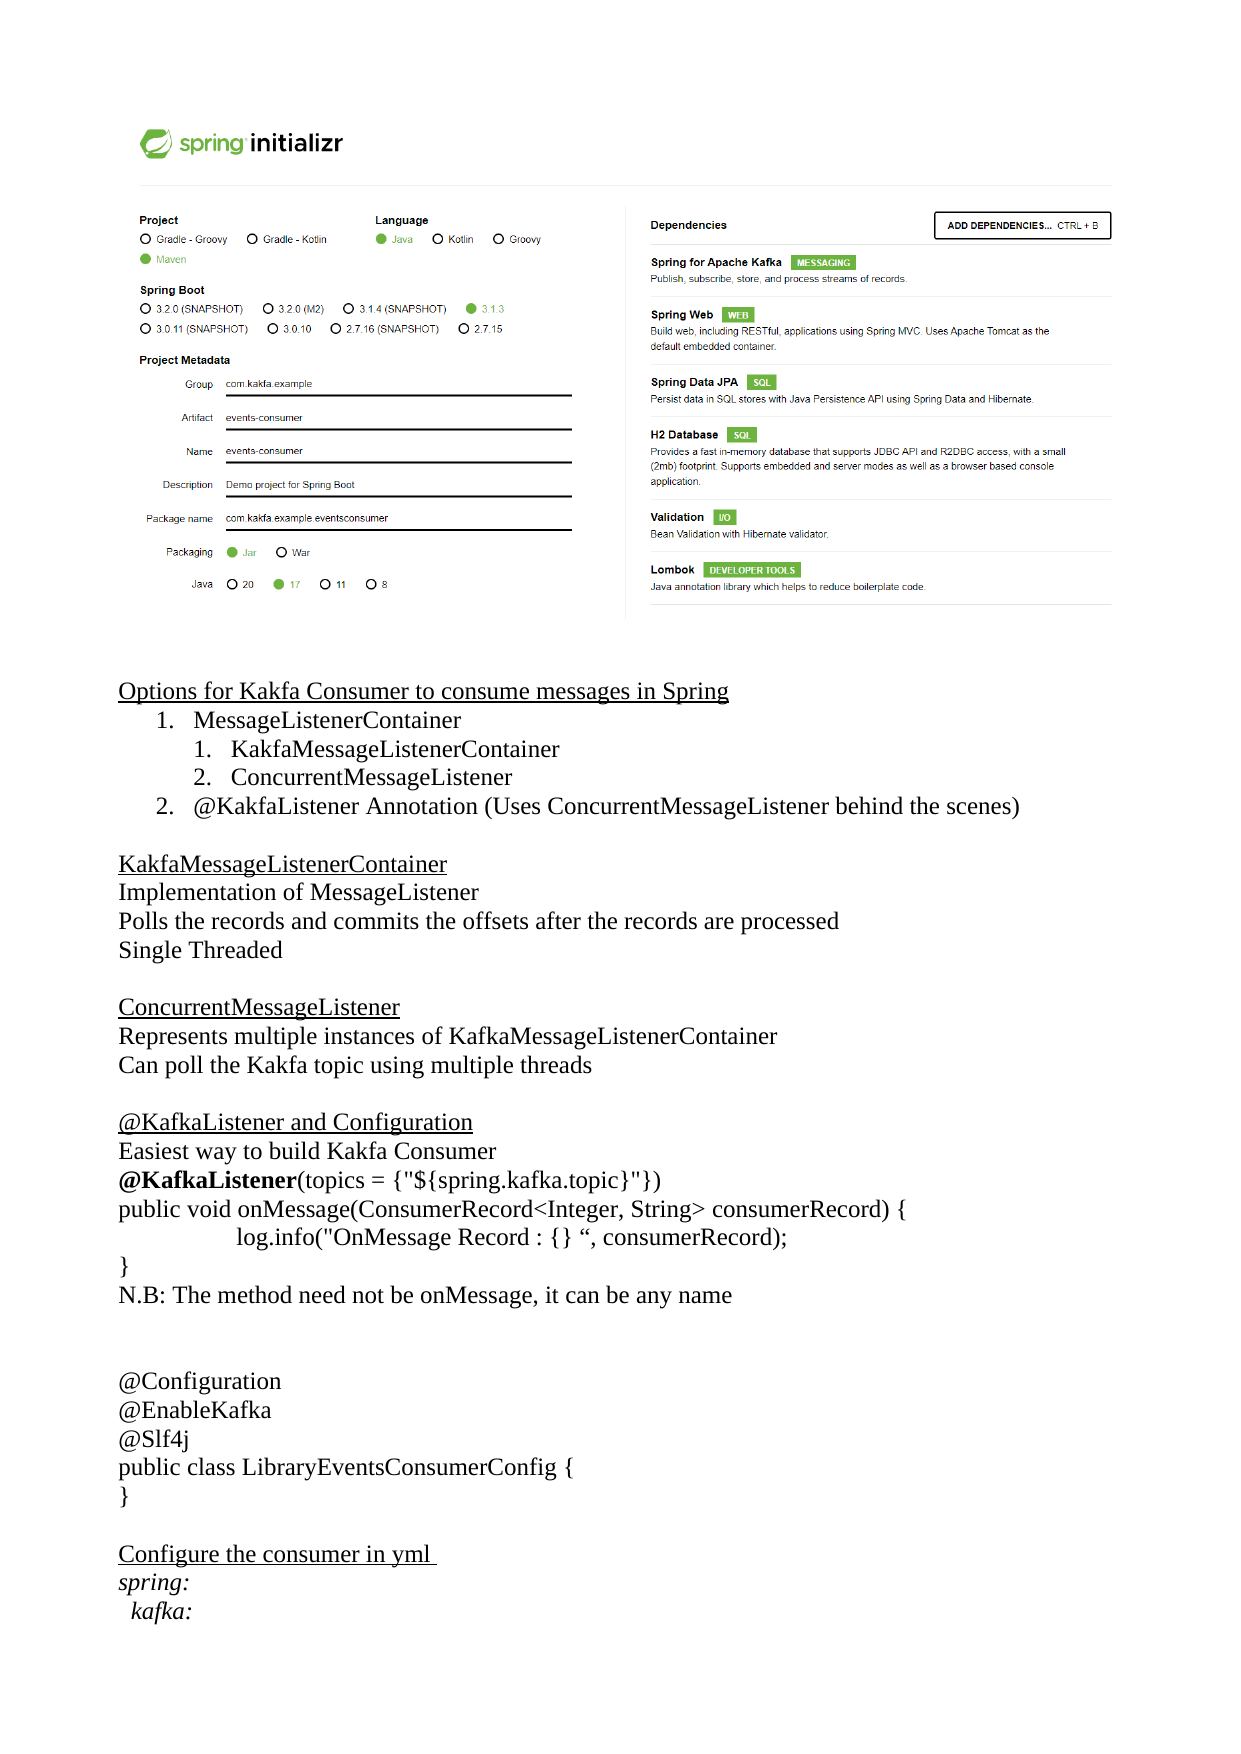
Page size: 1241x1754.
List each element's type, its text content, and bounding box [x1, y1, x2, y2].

text Implementation of MessageListener [118, 877, 1122, 906]
text public class LibraryEventsConsumerConfig { [118, 1452, 1122, 1481]
text Can poll the Kakfa topic using multiple threads [118, 1050, 1122, 1079]
list ConcurrentMessageListener [193, 762, 1122, 791]
text Options for Kakfa Consumer to consume messages in Spring [118, 676, 1122, 705]
text } [118, 1481, 1122, 1510]
text Single Threaded [118, 935, 1122, 964]
text KakfaMessageListenerContainer [118, 849, 1122, 877]
text spring: [118, 1567, 1122, 1596]
text Polls the records and commits the offsets after the records are processed [118, 906, 1122, 935]
text @KafkaListener and Configuration [118, 1107, 1122, 1136]
text } [118, 1251, 1122, 1280]
text @Slf4j [118, 1424, 1122, 1452]
list MessageListenerContainer [156, 705, 1122, 734]
text @Configuration [118, 1366, 1122, 1395]
text Easiest way to build Kakfa Consumer [118, 1136, 1122, 1165]
picture [118, 118, 1123, 619]
text ConcurrentMessageListener [118, 992, 1122, 1021]
text Configure the consumer in yml [118, 1539, 1122, 1567]
text Represents multiple instances of KafkaMessageListenerContainer [118, 1021, 1122, 1050]
text public void onMessage(ConsumerRecord<Integer, String> consumerRecord) { [118, 1194, 1122, 1222]
text log.info("OnMessage Record : {} “, consumerRecord); [118, 1222, 1122, 1251]
text @EnableKafka [118, 1395, 1122, 1424]
text @KafkaListener(topics = {"${spring.kafka.topic}"}) [118, 1165, 1122, 1194]
text kafka: [118, 1596, 1122, 1625]
list @KakfaListener Annotation (Uses ConcurrentMessageListener behind the scenes) [156, 791, 1122, 820]
text N.B: The method need not be onMessage, it can be any name [118, 1280, 1122, 1309]
list KakfaMessageListenerContainer [193, 734, 1122, 762]
